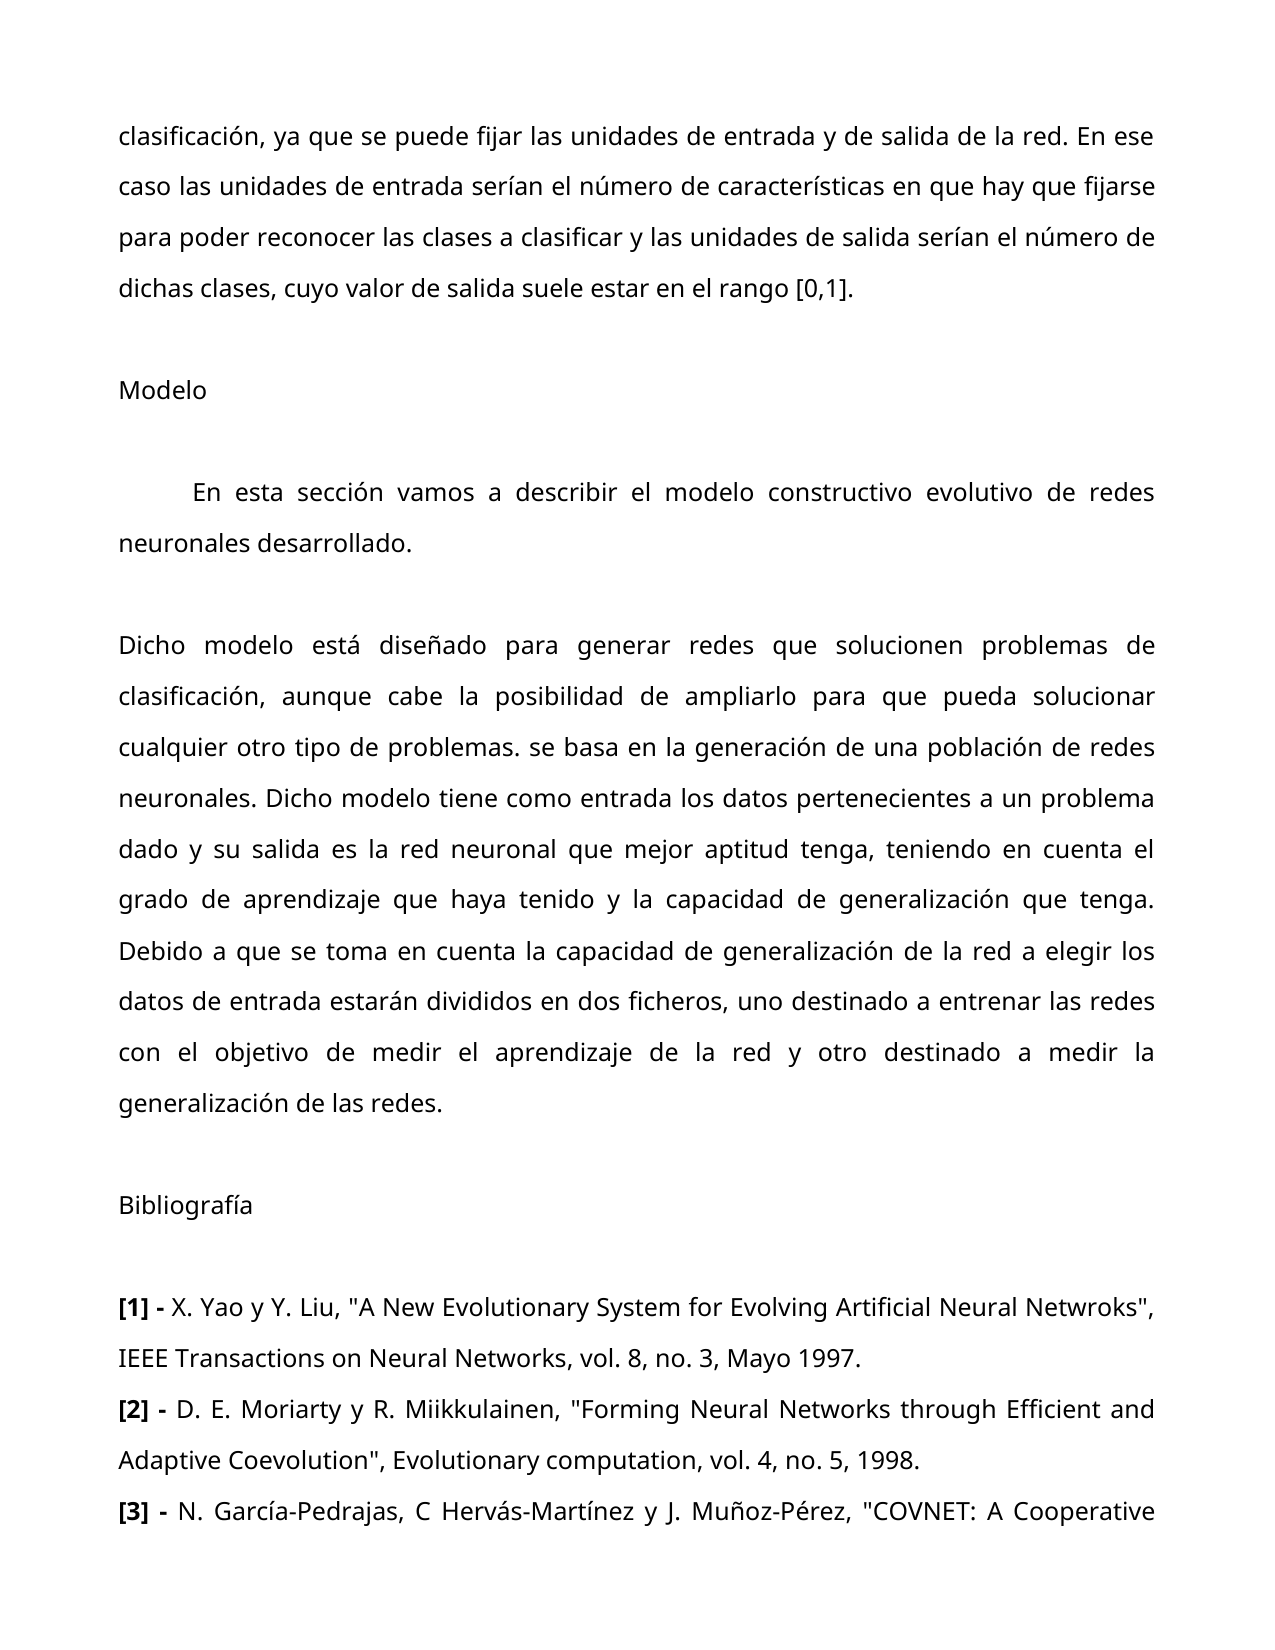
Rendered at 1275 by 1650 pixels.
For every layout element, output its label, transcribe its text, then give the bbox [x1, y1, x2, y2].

text [1] - X. Yao y Y. Liu, "A New Evolutionary System for Evolving Artificial Neural Netwroks", IEEE Transactions on Neural Networks, vol. 8, no. 3, Mayo 1997. [118, 1290, 1157, 1374]
text Modelo [118, 373, 1157, 407]
text clasificación, ya que se puede fijar las unidades de entrada y de salida de la red. En ese caso las unidades de entrada serían el número de características en que hay que fijarse para poder reconocer las clases a clasificar y las unidades de salida serían el número de dichas clases, cuyo valor de salida suele estar en el rango [0,1]. [118, 118, 1157, 305]
text [3] - N. García-Pedrajas, C Hervás-Martínez y J. Muñoz-Pérez, "COVNET: A Cooperative [118, 1493, 1157, 1527]
text Bibliografía [118, 1188, 1157, 1222]
text En esta sección vamos a describir el modelo constructivo evolutivo de redes neuronales desarrollado. [118, 475, 1157, 559]
text [2] - D. E. Moriarty y R. Miikkulainen, "Forming Neural Networks through Efficient and Adaptive Coevolution", Evolutionary computation, vol. 4, no. 5, 1998. [118, 1392, 1157, 1476]
text Dicho modelo está diseñado para generar redes que solucionen problemas de clasificación, aunque cabe la posibilidad de ampliarlo para que pueda solucionar cualquier otro tipo de problemas. se basa en la generación de una población de redes neuronales. Dicho modelo tiene como entrada los datos pertenecientes a un problema dado y su salida es la red neuronal que mejor aptitud tenga, teniendo en cuenta el grado de aprendizaje que haya tenido y la capacidad de generalización que tenga. Debido a que se toma en cuenta la capacidad de generalización de la red a elegir los datos de entrada estarán divididos en dos ficheros, uno destinado a entrenar las redes con el objetivo de medir el aprendizaje de la red y otro destinado a medir la generalización de las redes. [118, 627, 1157, 1120]
